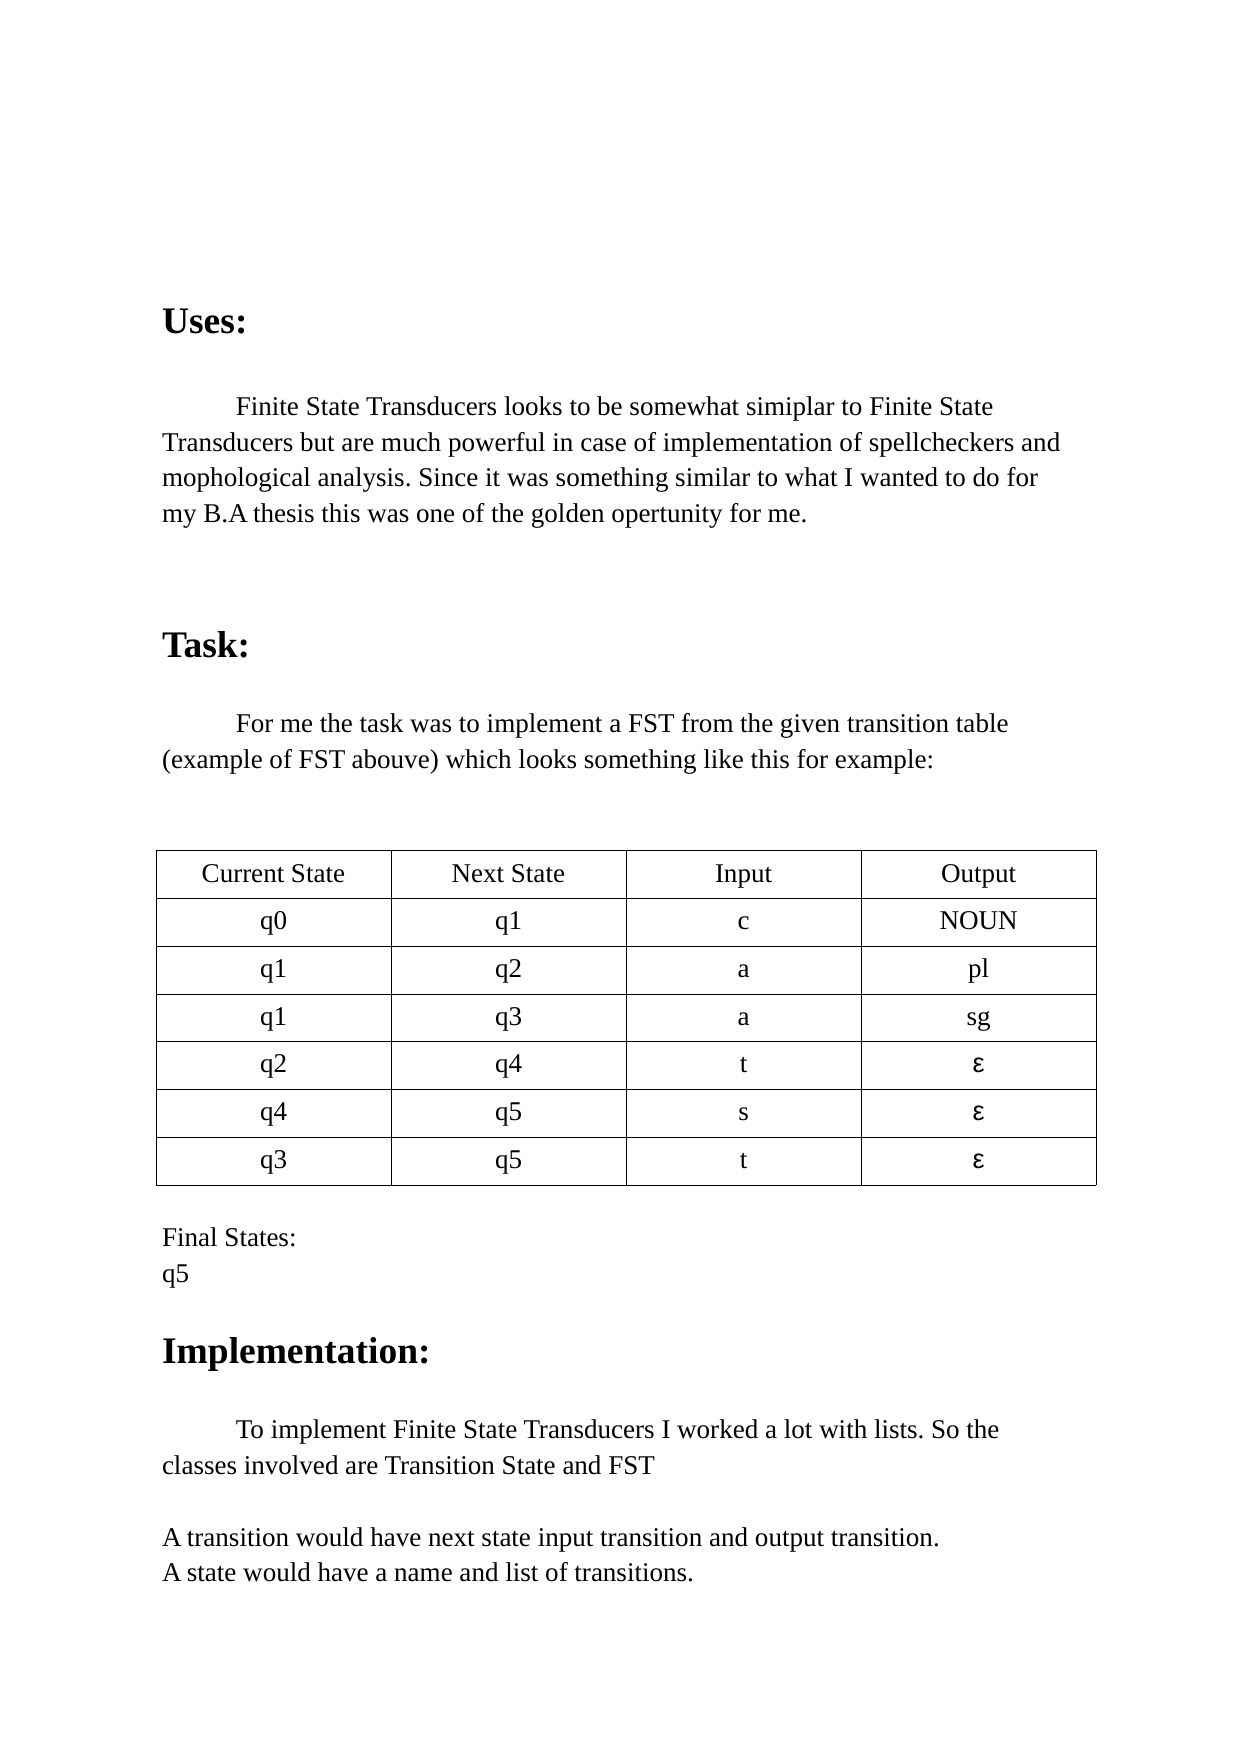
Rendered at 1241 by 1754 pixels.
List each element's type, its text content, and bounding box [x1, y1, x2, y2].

text Task: [162, 622, 1078, 665]
table_header Input [627, 851, 861, 898]
table_cell c [627, 899, 861, 946]
text Uses: [162, 299, 1078, 342]
table_cell a [627, 995, 861, 1041]
text For me the task was to implement a FST from the given transition table (example of FST abouve) which looks something like this for example: [162, 707, 1078, 774]
table_cell NOUN [862, 899, 1096, 946]
table_header Next State [392, 851, 626, 898]
table_cell q2 [392, 947, 626, 993]
table_cell q0 [157, 899, 391, 946]
table_cell t [627, 1138, 861, 1185]
table_cell q1 [392, 899, 626, 946]
text A transition would have next state input transition and output transition. [162, 1521, 1078, 1552]
text A state would have a name and list of transitions. [162, 1556, 1078, 1588]
table_cell q4 [392, 1042, 626, 1089]
text Final States: [162, 1221, 1078, 1252]
table_cell sg [862, 995, 1096, 1041]
text q5 [162, 1257, 1078, 1288]
table_cell ε [862, 1042, 1096, 1089]
table_header Output [862, 851, 1096, 898]
text To implement Finite State Transducers I worked a lot with lists. So the classes involved are Transition State and FST [162, 1413, 1078, 1480]
table_cell t [627, 1042, 861, 1089]
table_header Current State [157, 851, 391, 898]
table_cell q1 [157, 995, 391, 1041]
table_cell q2 [157, 1042, 391, 1089]
table_cell q4 [157, 1090, 391, 1137]
text Implementation: [162, 1328, 1078, 1371]
table_cell ε [862, 1138, 1096, 1185]
text Finite State Transducers looks to be somewhat simiplar to Finite State Transducers but are much powerful in case of implementation of spellcheckers and mophological analysis. Since it was something similar to what I wanted to do for my B.A thesis this was one of the golden opertunity for me. [162, 390, 1078, 528]
table_cell q5 [392, 1090, 626, 1137]
table_cell ε [862, 1090, 1096, 1137]
table_cell q5 [392, 1138, 626, 1185]
table_cell a [627, 947, 861, 993]
table_cell pl [862, 947, 1096, 993]
table_cell q1 [157, 947, 391, 993]
table_cell s [627, 1090, 861, 1137]
table_cell q3 [157, 1138, 391, 1185]
table_cell q3 [392, 995, 626, 1041]
